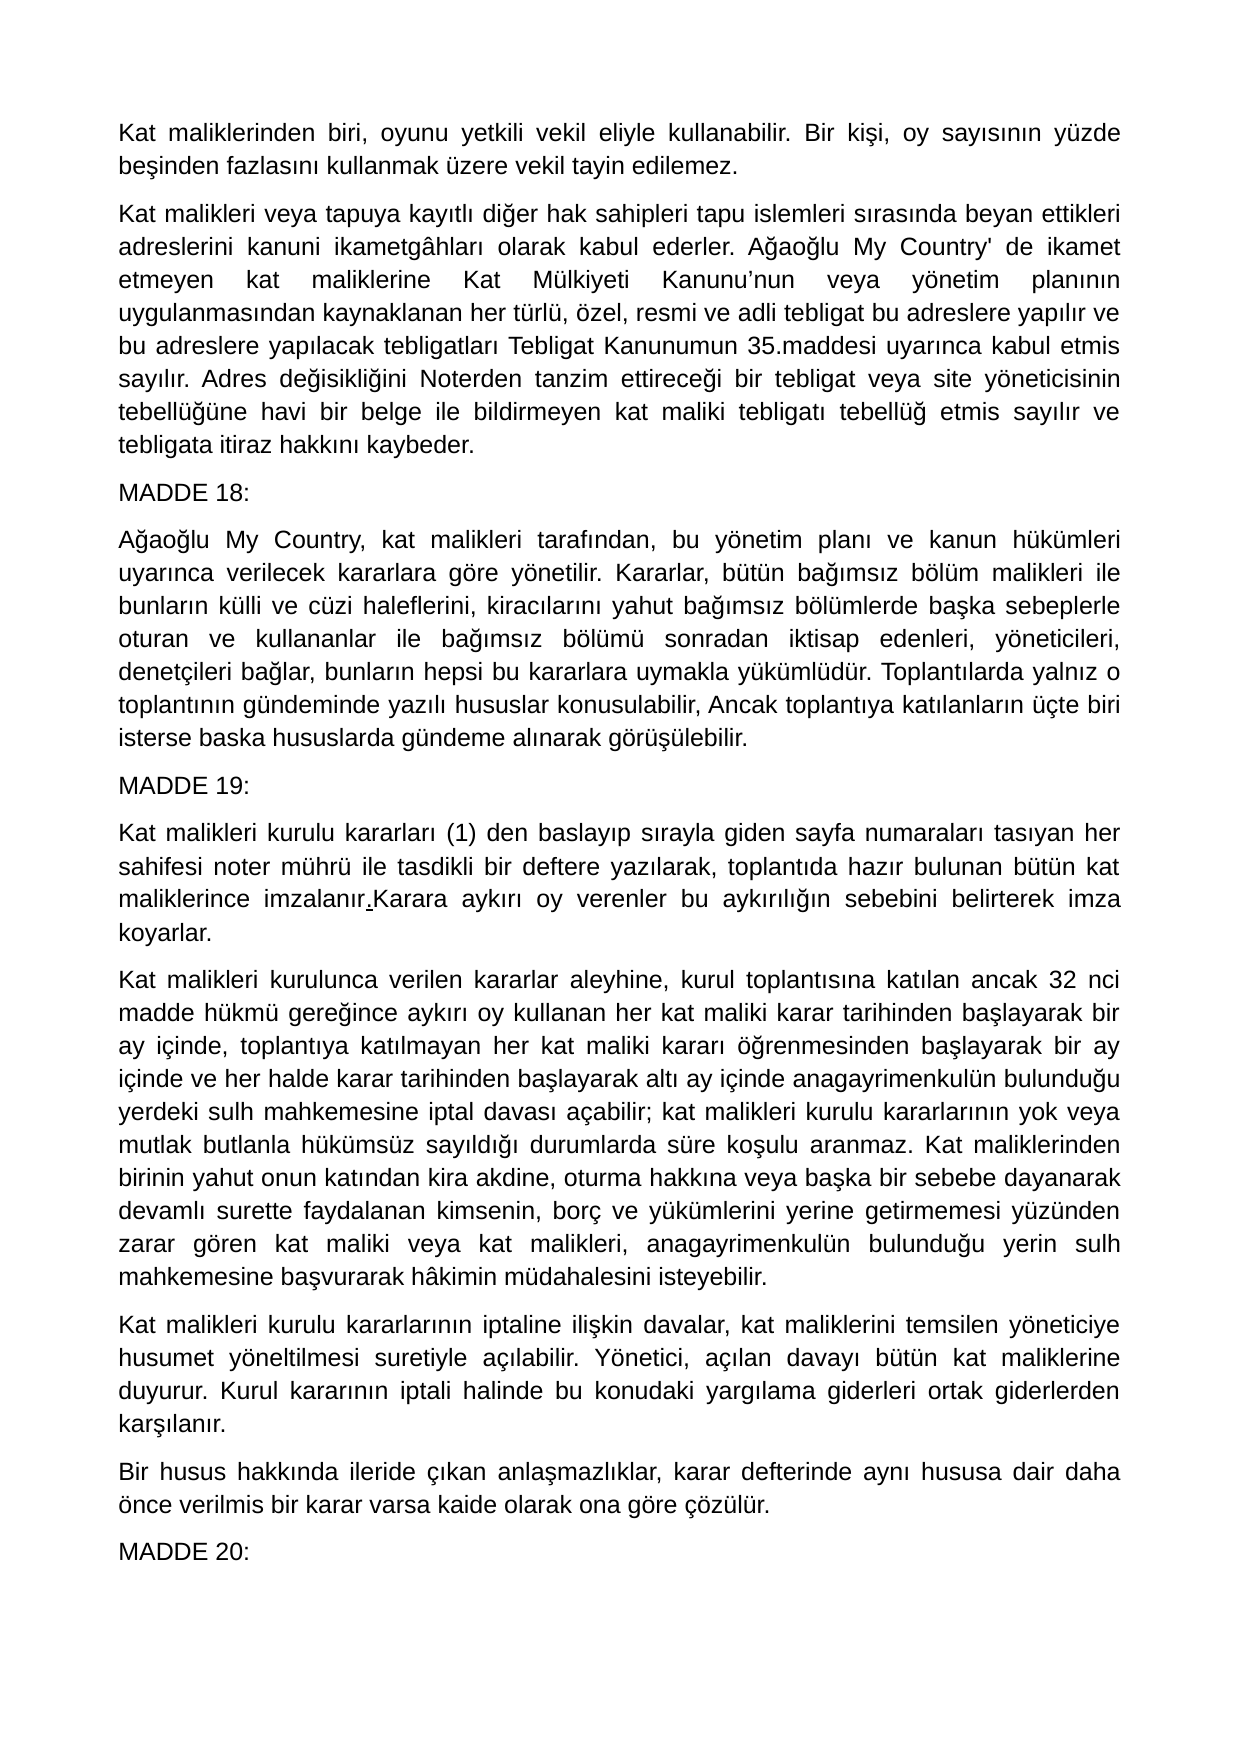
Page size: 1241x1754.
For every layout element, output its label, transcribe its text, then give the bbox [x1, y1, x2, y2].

text MADDE 20: [118, 1537, 1122, 1566]
text Kat malikleri veya tapuya kayıtlı diğer hak sahipleri tapu islemleri sırasında beyan ettikleri adreslerini kanuni ikametgâhları olarak kabul ederler. Ağaoğlu My Country' de ikamet etmeyen kat maliklerine Kat Mülkiyeti Kanunu’nun veya yönetim planının uygulanmasından kaynaklanan her türlü, özel, resmi ve adli tebligat bu adreslere yapılır ve bu adreslere yapılacak tebligatları Tebligat Kanunumun 35.maddesi uyarınca kabul etmis sayılır. Adres değisikliğini Noterden tanzim ettireceği bir tebligat veya site yöneticisinin tebellüğüne havi bir belge ile bildirmeyen kat maliki tebligatı tebellüğ etmis sayılır ve tebligata itiraz hakkını kaybeder. [118, 199, 1122, 459]
text Ağaoğlu My Country, kat malikleri tarafından, bu yönetim planı ve kanun hükümleri uyarınca verilecek kararlara göre yönetilir. Kararlar, bütün bağımsız bölüm malikleri ile bunların külli ve cüzi haleflerini, kiracılarını yahut bağımsız bölümlerde başka sebeplerle oturan ve kullananlar ile bağımsız bölümü sonradan iktisap edenleri, yöneticileri, denetçileri bağlar, bunların hepsi bu kararlara uymakla yükümlüdür. Toplantılarda yalnız o toplantının gündeminde yazılı hususlar konusulabilir, Ancak toplantıya katılanların üçte biri isterse baska hususlarda gündeme alınarak görüşülebilir. [118, 525, 1122, 752]
text Kat maliklerinden biri, oyunu yetkili vekil eliyle kullanabilir. Bir kişi, oy sayısının yüzde beşinden fazlasını kullanmak üzere vekil tayin edilemez. [118, 118, 1122, 180]
text Kat malikleri kurulu kararları (1) den baslayıp sırayla giden sayfa numaraları tasıyan her sahifesi noter mührü ile tasdikli bir deftere yazılarak, toplantıda hazır bulunan bütün kat maliklerince imzalanır.Karara aykırı oy verenler bu aykırılığın sebebini belirterek imza koyarlar. [118, 818, 1122, 946]
text Kat malikleri kurulu kararlarının iptaline ilişkin davalar, kat maliklerini temsilen yöneticiye husumet yöneltilmesi suretiyle açılabilir. Yönetici, açılan davayı bütün kat maliklerine duyurur. Kurul kararının iptali halinde bu konudaki yargılama giderleri ortak giderlerden karşılanır. [118, 1310, 1122, 1438]
text Bir husus hakkında ileride çıkan anlaşmazlıklar, karar defterinde aynı hususa dair daha önce verilmis bir karar varsa kaide olarak ona göre çözülür. [118, 1457, 1122, 1518]
text Kat malikleri kurulunca verilen kararlar aleyhine, kurul toplantısına katılan ancak 32 nci madde hükmü gereğince aykırı oy kullanan her kat maliki karar tarihinden başlayarak bir ay içinde, toplantıya katılmayan her kat maliki kararı öğrenmesinden başlayarak bir ay içinde ve her halde karar tarihinden başlayarak altı ay içinde anagayrimenkulün bulunduğu yerdeki sulh mahkemesine iptal davası açabilir; kat malikleri kurulu kararlarının yok veya mutlak butlanla hükümsüz sayıldığı durumlarda süre koşulu aranmaz. Kat maliklerinden birinin yahut onun katından kira akdine, oturma hakkına veya başka bir sebebe dayanarak devamlı surette faydalanan kimsenin, borç ve yükümlerini yerine getirmemesi yüzünden zarar gören kat maliki veya kat malikleri, anagayrimenkulün bulunduğu yerin sulh mahkemesine başvurarak hâkimin müdahalesini isteyebilir. [118, 965, 1122, 1291]
text MADDE 19: [118, 771, 1122, 799]
text MADDE 18: [118, 477, 1122, 506]
